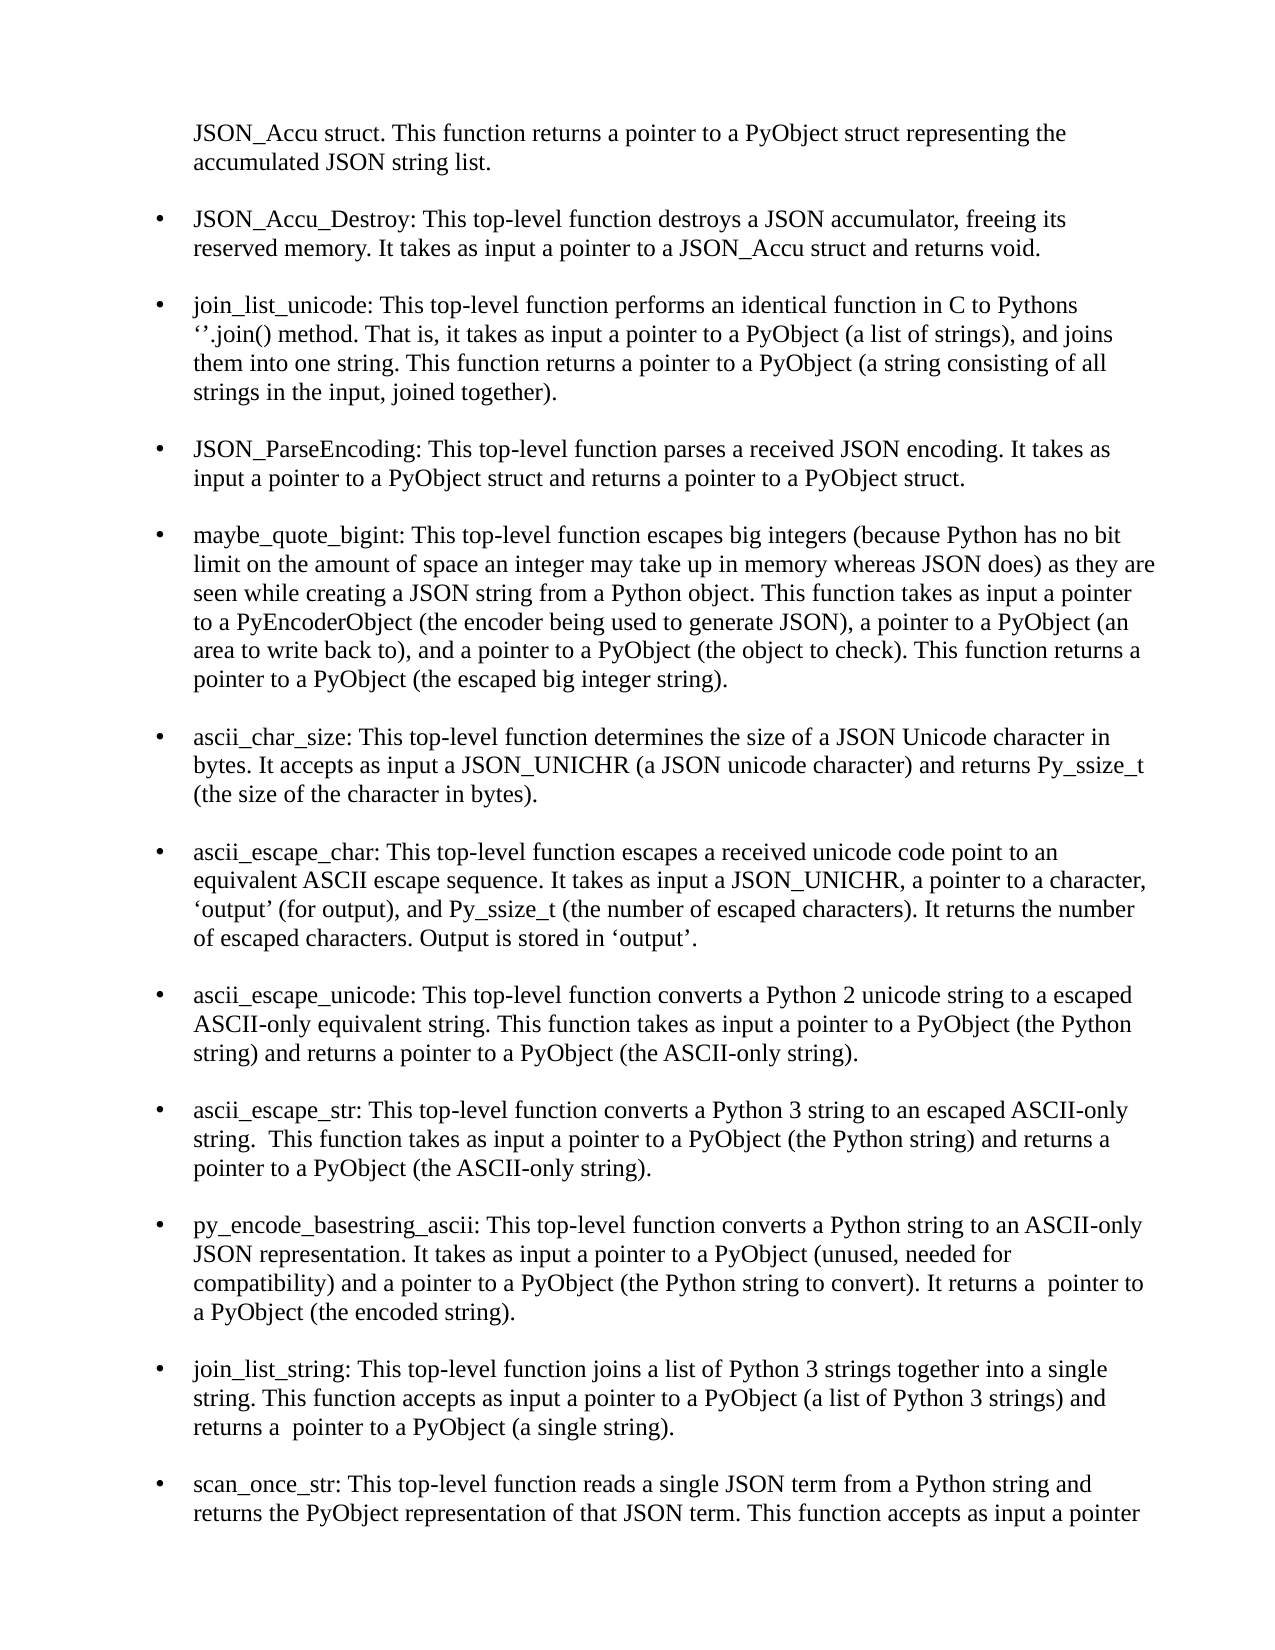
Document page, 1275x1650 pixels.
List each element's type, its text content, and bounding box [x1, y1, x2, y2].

list py_encode_basestring_ascii: This top‑level function converts a Python string to an ASCII‑only JSON representation. It takes as input a pointer to a PyObject (unused, needed for compatibility) and a pointer to a PyObject (the Python string to convert). It returns a pointer to a PyObject (the encoded string). [156, 1211, 1157, 1326]
list scan_once_str: This top‑level function reads a single JSON term from a Python string and returns the PyObject representation of that JSON term. This function accepts as input a pointer [156, 1469, 1157, 1527]
list JSON_Accu_Destroy: This top‑level function destroys a JSON accumulator, freeing its reserved memory. It takes as input a pointer to a JSON_Accu struct and returns void. [156, 204, 1157, 262]
list ascii_escape_char: This top‑level function escapes a received unicode code point to an equivalent ASCII escape sequence. It takes as input a JSON_UNICHR, a pointer to a character, ‘output’ (for output), and Py_ssize_t (the number of escaped characters). It returns the number of escaped characters. Output is stored in ‘output’. [156, 837, 1157, 952]
list maybe_quote_bigint: This top‑level function escapes big integers (because Python has no bit limit on the amount of space an integer may take up in memory whereas JSON does) as they are seen while creating a JSON string from a Python object. This function takes as input a pointer to a PyEncoderObject (the encoder being used to generate JSON), a pointer to a PyObject (an area to write back to), and a pointer to a PyObject (the object to check). This function returns a pointer to a PyObject (the escaped big integer string). [156, 521, 1157, 693]
list ascii_escape_unicode: This top‑level function converts a Python 2 unicode string to a escaped ASCII‑only equivalent string. This function takes as input a pointer to a PyObject (the Python string) and returns a pointer to a PyObject (the ASCII-only string). [156, 981, 1157, 1067]
list ascii_char_size: This top‑level function determines the size of a JSON Unicode character in bytes. It accepts as input a JSON_UNICHR (a JSON unicode character) and returns Py_ssize_t (the size of the character in bytes). [156, 722, 1157, 808]
list JSON_Accu struct. This function returns a pointer to a PyObject struct representing the accumulated JSON string list. [156, 118, 1157, 176]
list ascii_escape_str: This top‑level function converts a Python 3 string to an escaped ASCII-only string. This function takes as input a pointer to a PyObject (the Python string) and returns a pointer to a PyObject (the ASCII-only string). [156, 1096, 1157, 1182]
list join_list_string: This top‑level function joins a list of Python 3 strings together into a single string. This function accepts as input a pointer to a PyObject (a list of Python 3 strings) and returns a pointer to a PyObject (a single string). [156, 1354, 1157, 1441]
list join_list_unicode: This top‑level function performs an identical function in C to Pythons ‘’.join() method. That is, it takes as input a pointer to a PyObject (a list of strings), and joins them into one string. This function returns a pointer to a PyObject (a string consisting of all strings in the input, joined together). [156, 291, 1157, 406]
list JSON_ParseEncoding: This top‑level function parses a received JSON encoding. It takes as input a pointer to a PyObject struct and returns a pointer to a PyObject struct. [156, 434, 1157, 492]
